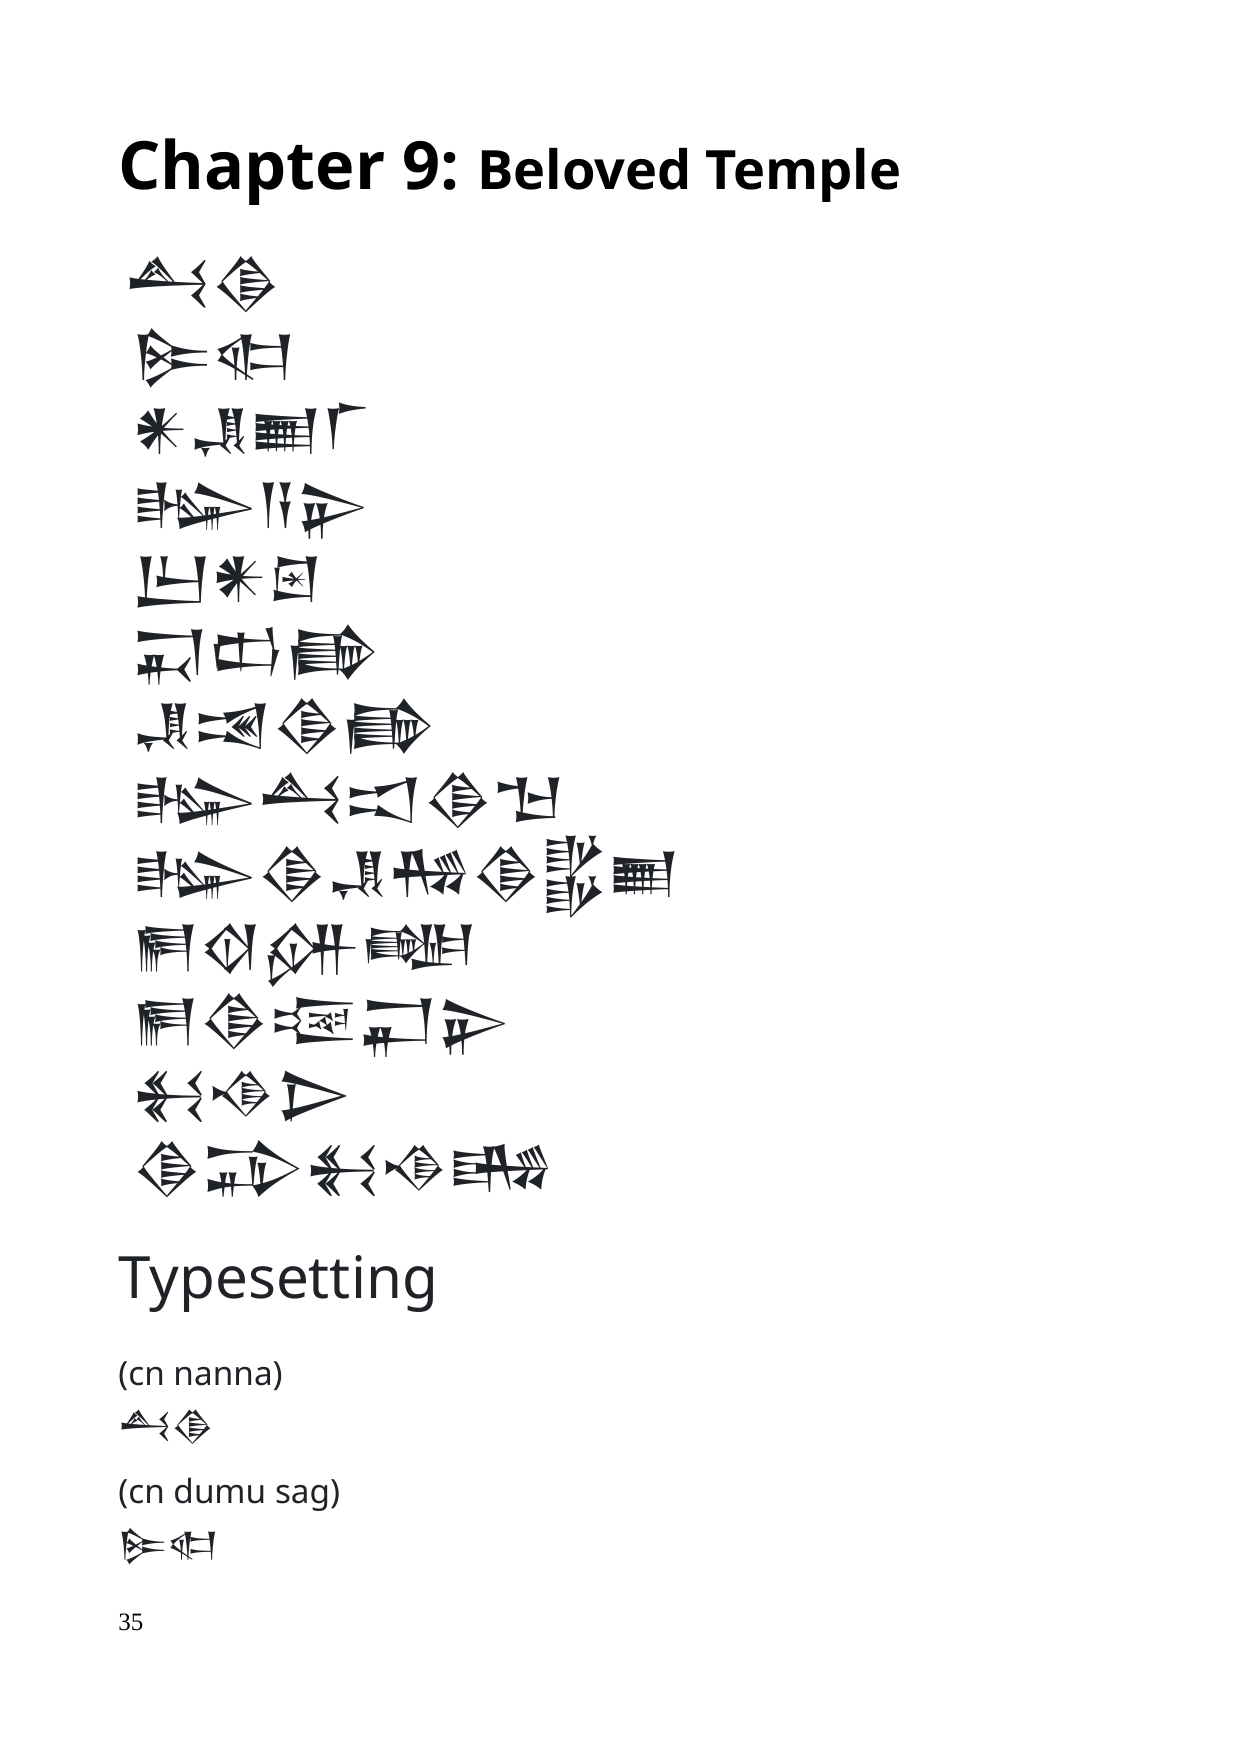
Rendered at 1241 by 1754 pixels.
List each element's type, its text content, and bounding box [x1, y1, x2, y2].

text 𒂍𒆠𒉘𒂷𒉌 [118, 981, 1122, 1054]
text (cn nanna) 𒋀𒆠 [118, 1349, 1122, 1447]
text 𒀭𒂗𒆤𒇲 [118, 391, 1122, 464]
text 𒌨𒀭𒇉 [118, 538, 1122, 612]
text 𒂗𒀔𒆠𒂵 [118, 686, 1122, 759]
text Typesetting [118, 1236, 1122, 1315]
text (cn dumu sag) 𒌉𒊕 [118, 1468, 1122, 1566]
text 𒈬𒈾𒆕 [118, 1054, 1122, 1128]
text 𒆠𒁉𒈬𒈾𒄄 [118, 1128, 1122, 1202]
text 𒍑𒆗𒂵 [118, 612, 1122, 686]
text Chapter 9: Beloved Temple [118, 118, 1122, 209]
text 𒂍𒋼𒉎𒅍 [118, 907, 1122, 981]
text 𒋀𒆠 [118, 243, 1122, 317]
text 𒈗𒀀𒉌 [118, 464, 1122, 538]
text 𒈗𒆠𒂗𒄀𒆠𒌵𒆤 [118, 833, 1122, 907]
text 𒈗𒋀𒀊𒆠𒈠 [118, 759, 1122, 833]
text 𒌉𒊕 [118, 317, 1122, 391]
